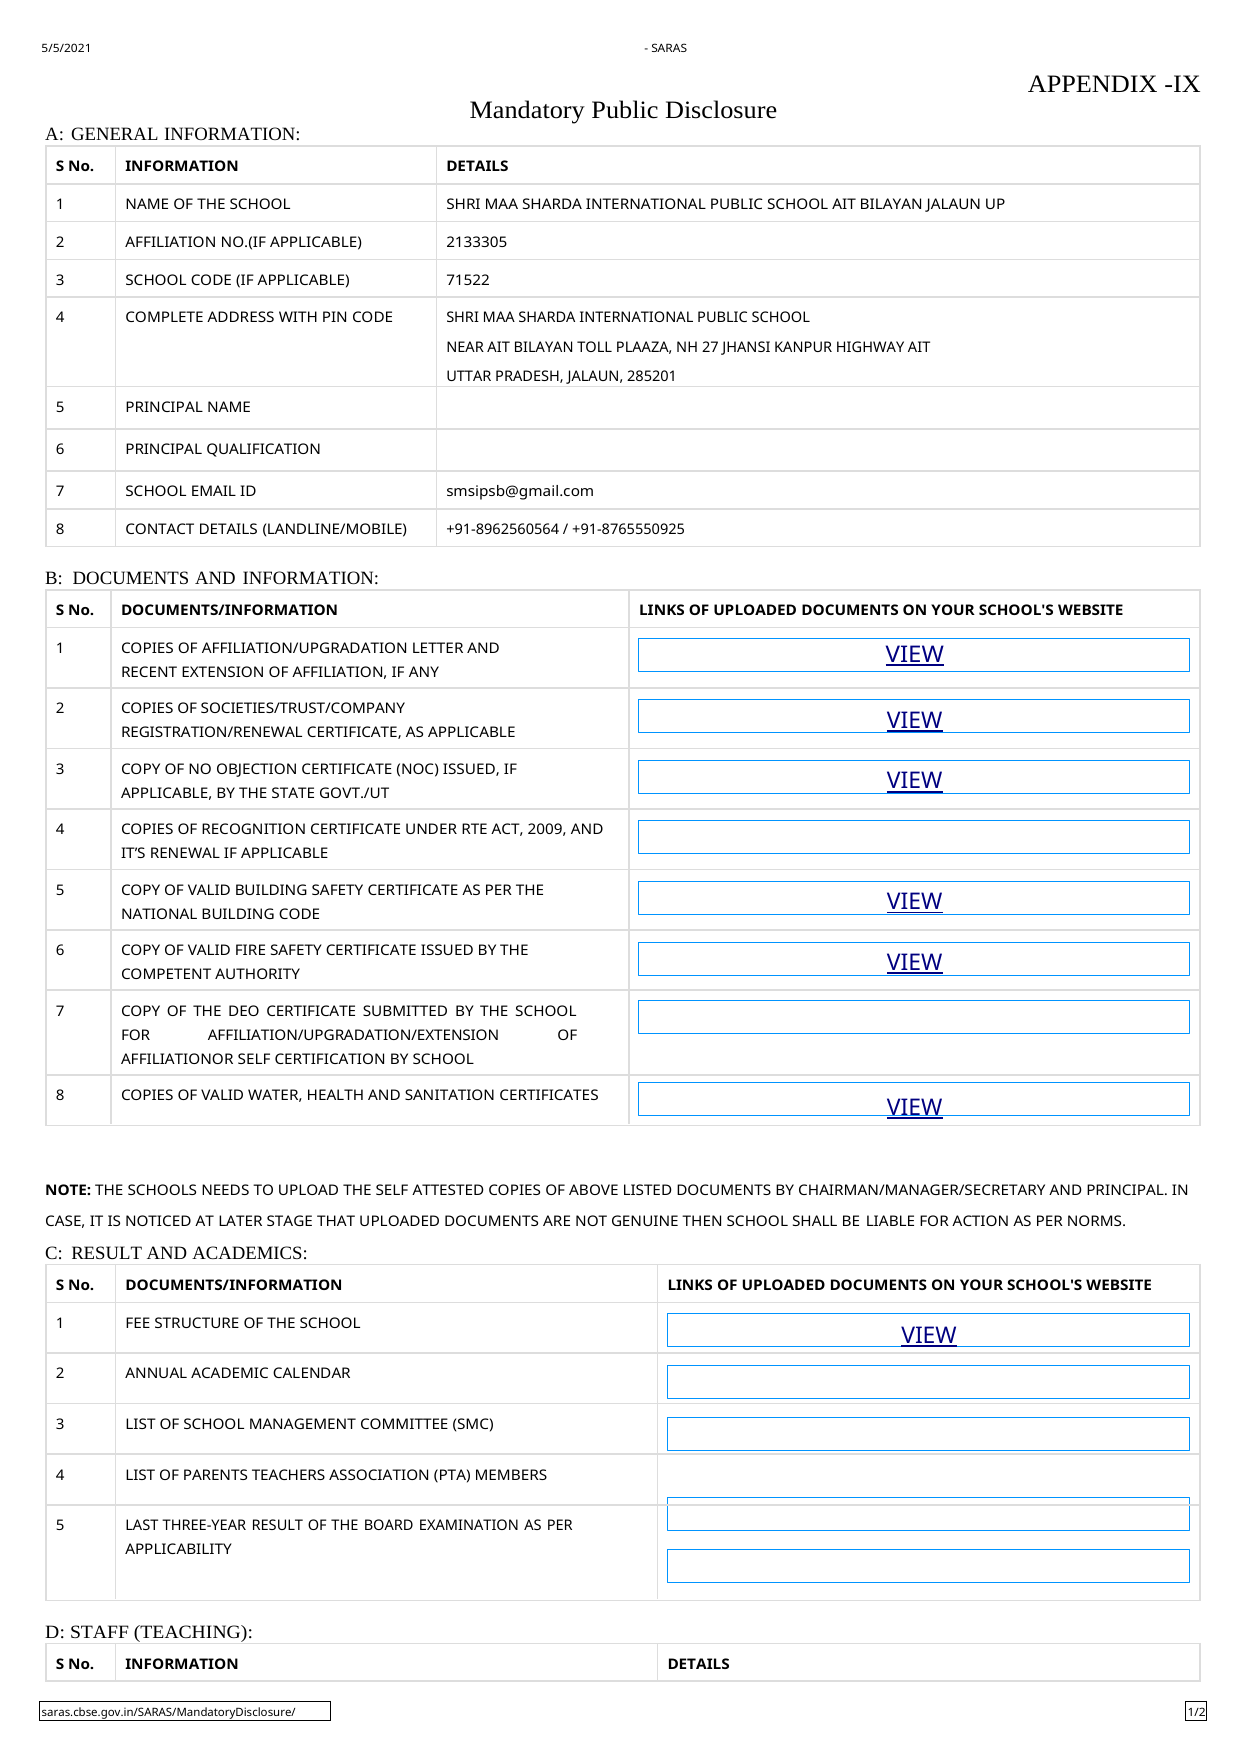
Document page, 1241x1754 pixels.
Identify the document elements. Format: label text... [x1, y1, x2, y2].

table_cell COPY OF NO OBJECTION CERTIFICATE (NOC) ISSUED, IF APPLICABLE, BY THE STATE GOVT./UT [112, 749, 628, 808]
table_cell [658, 1506, 1199, 1599]
table_cell SCHOOL EMAIL ID [116, 472, 436, 508]
table_cell 4 [47, 298, 115, 386]
table_cell [658, 1404, 1199, 1453]
table_cell FEE STRUCTURE OF THE SCHOOL [116, 1303, 657, 1352]
table_cell +91-8962560564 / +91-8765550925 [437, 510, 1199, 546]
table_cell [437, 430, 1199, 470]
table_cell 8 [47, 510, 115, 546]
table_cell 3 [47, 749, 110, 808]
table_cell 4 [47, 1455, 115, 1504]
table_cell VIEW [630, 749, 1199, 808]
table_cell 1 [47, 1303, 115, 1352]
text B: DOCUMENTS AND INFORMATION: [45, 567, 1213, 589]
table_cell VIEW [630, 1076, 1199, 1124]
table_header INFORMATION [116, 1644, 657, 1680]
subtitle Mandatory Public Disclosure [469, 96, 779, 124]
table_cell PRINCIPAL QUALIFICATION [116, 430, 436, 470]
table_cell 2 [47, 1354, 115, 1403]
table_header DETAILS [658, 1644, 1199, 1680]
table_header S No. [47, 147, 115, 183]
table_cell COPIES OF SOCIETIES/TRUST/COMPANY REGISTRATION/RENEWAL CERTIFICATE, AS APPLICABLE [112, 689, 628, 748]
table_cell [437, 387, 1199, 428]
table_cell smsipsb@gmail.com [437, 472, 1199, 508]
table_header S No. [47, 591, 110, 627]
table_cell 7 [47, 472, 115, 508]
table_cell 2133305 [437, 222, 1199, 258]
table_cell 1 [47, 185, 115, 221]
table_header LINKS OF UPLOADED DOCUMENTS ON YOUR SCHOOL'S WEBSITE [658, 1265, 1199, 1301]
text NOTE: THE SCHOOLS NEEDS TO UPLOAD THE SELF ATTESTED COPIES OF ABOVE LISTED DOCUMENTS BY CHAIRMAN/MANAGER/SECRETARY AND PRINCIPAL. IN CASE, IT IS NOTICED AT LATER STAGE THAT UPLOADED DOCUMENTS ARE NOT GENUINE THEN SCHOOL SHALL BE LIABLE FOR ACTION AS PER NORMS. [45, 1179, 1196, 1231]
table_cell 4 [47, 810, 110, 868]
table_header S No. [47, 1265, 115, 1301]
table_cell 71522 [437, 260, 1199, 296]
table_cell 2 [47, 222, 115, 258]
table_cell 5 [47, 387, 115, 428]
table_header S No. [47, 1644, 115, 1680]
table_cell PRINCIPAL NAME [116, 387, 436, 428]
table_cell COPIES OF RECOGNITION CERTIFICATE UNDER RTE ACT, 2009, AND IT’S RENEWAL IF APPLICABLE [112, 810, 628, 868]
table_cell 3 [47, 1404, 115, 1453]
table_cell VIEW [630, 628, 1199, 687]
table_header DETAILS [437, 147, 1199, 183]
table_cell COPY OF VALID BUILDING SAFETY CERTIFICATE AS PER THE NATIONAL BUILDING CODE [112, 870, 628, 929]
table_header DOCUMENTS/INFORMATION [116, 1265, 657, 1301]
table_cell NAME OF THE SCHOOL [116, 185, 436, 221]
table_cell LIST OF PARENTS TEACHERS ASSOCIATION (PTA) MEMBERS [116, 1455, 657, 1504]
table_cell 6 [47, 931, 110, 989]
table_cell LAST THREE-YEAR RESULT OF THE BOARD EXAMINATION AS PER APPLICABILITY [116, 1506, 657, 1599]
table_cell SCHOOL CODE (IF APPLICABLE) [116, 260, 436, 296]
table_header LINKS OF UPLOADED DOCUMENTS ON YOUR SCHOOL'S WEBSITE [630, 591, 1199, 627]
table_cell 1 [47, 628, 110, 687]
table_cell [658, 1455, 1199, 1504]
table_cell 7 [47, 991, 110, 1074]
table_header INFORMATION [116, 147, 436, 183]
table_cell VIEW [630, 870, 1199, 929]
table_cell ANNUAL ACADEMIC CALENDAR [116, 1354, 657, 1403]
table_cell COPY OF THE DEO CERTIFICATE SUBMITTED BY THE SCHOOL FOR AFFILIATION/UPGRADATION/EXTENSION OF AFFILIATIONOR SELF CERTIFICATION BY SCHOOL [112, 991, 628, 1074]
table_cell [658, 1354, 1199, 1403]
text A: GENERAL INFORMATION: [45, 124, 779, 145]
table_cell VIEW [630, 689, 1199, 748]
table_cell SHRI MAA SHARDA INTERNATIONAL PUBLIC SCHOOL NEAR AIT BILAYAN TOLL PLAAZA, NH 27 JHANSI KANPUR HIGHWAY AIT UTTAR PRADESH, JALAUN, 285201 [437, 298, 1199, 386]
table_cell VIEW [658, 1303, 1199, 1352]
table_cell 5 [47, 870, 110, 929]
subtitle APPENDIX -IX [1028, 69, 1213, 97]
text C: RESULT AND ACADEMICS: [45, 1242, 1213, 1263]
table_cell 2 [47, 689, 110, 748]
table_cell [630, 991, 1199, 1074]
table_cell COPIES OF VALID WATER, HEALTH AND SANITATION CERTIFICATES [112, 1076, 628, 1124]
text D: STAFF (TEACHING): [45, 1621, 1213, 1642]
table_cell 8 [47, 1076, 110, 1124]
table_cell CONTACT DETAILS (LANDLINE/MOBILE) [116, 510, 436, 546]
table_cell SHRI MAA SHARDA INTERNATIONAL PUBLIC SCHOOL AIT BILAYAN JALAUN UP [437, 185, 1199, 221]
table_cell [630, 810, 1199, 868]
table_cell COPIES OF AFFILIATION/UPGRADATION LETTER AND RECENT EXTENSION OF AFFILIATION, IF ANY [112, 628, 628, 687]
table_cell LIST OF SCHOOL MANAGEMENT COMMITTEE (SMC) [116, 1404, 657, 1453]
table_cell 3 [47, 260, 115, 296]
table_cell COPY OF VALID FIRE SAFETY CERTIFICATE ISSUED BY THE COMPETENT AUTHORITY [112, 931, 628, 989]
table_cell 6 [47, 430, 115, 470]
table_header DOCUMENTS/INFORMATION [112, 591, 628, 627]
table_cell AFFILIATION NO.(IF APPLICABLE) [116, 222, 436, 258]
text 5/5/2021 - SARAS [41, 40, 779, 56]
table_cell COMPLETE ADDRESS WITH PIN CODE [116, 298, 436, 386]
table_cell 5 [47, 1506, 115, 1599]
table_cell VIEW [630, 931, 1199, 989]
